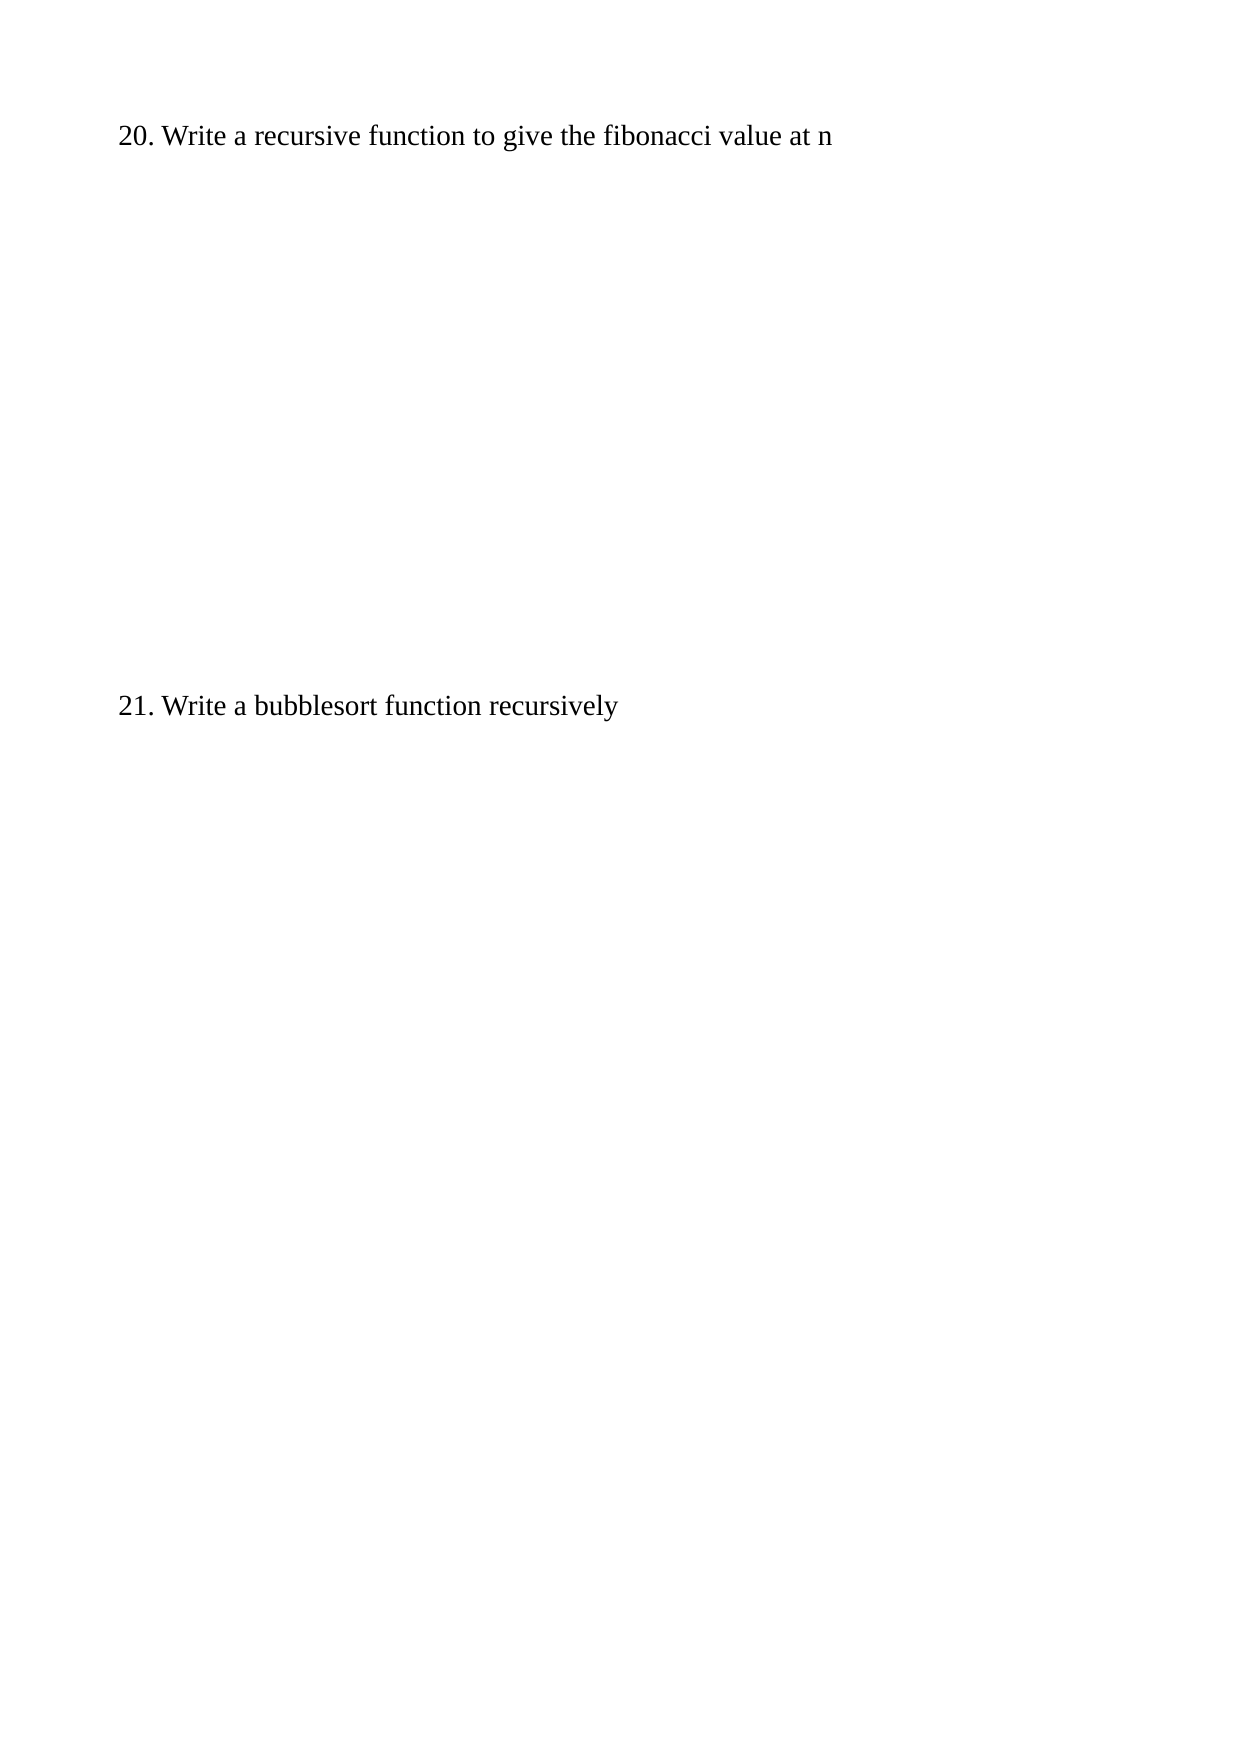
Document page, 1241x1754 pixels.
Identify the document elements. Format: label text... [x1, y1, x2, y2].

text 21. Write a bubblesort function recursively [118, 688, 1122, 722]
text 20. Write a recursive function to give the fibonacci value at n [118, 118, 1122, 152]
